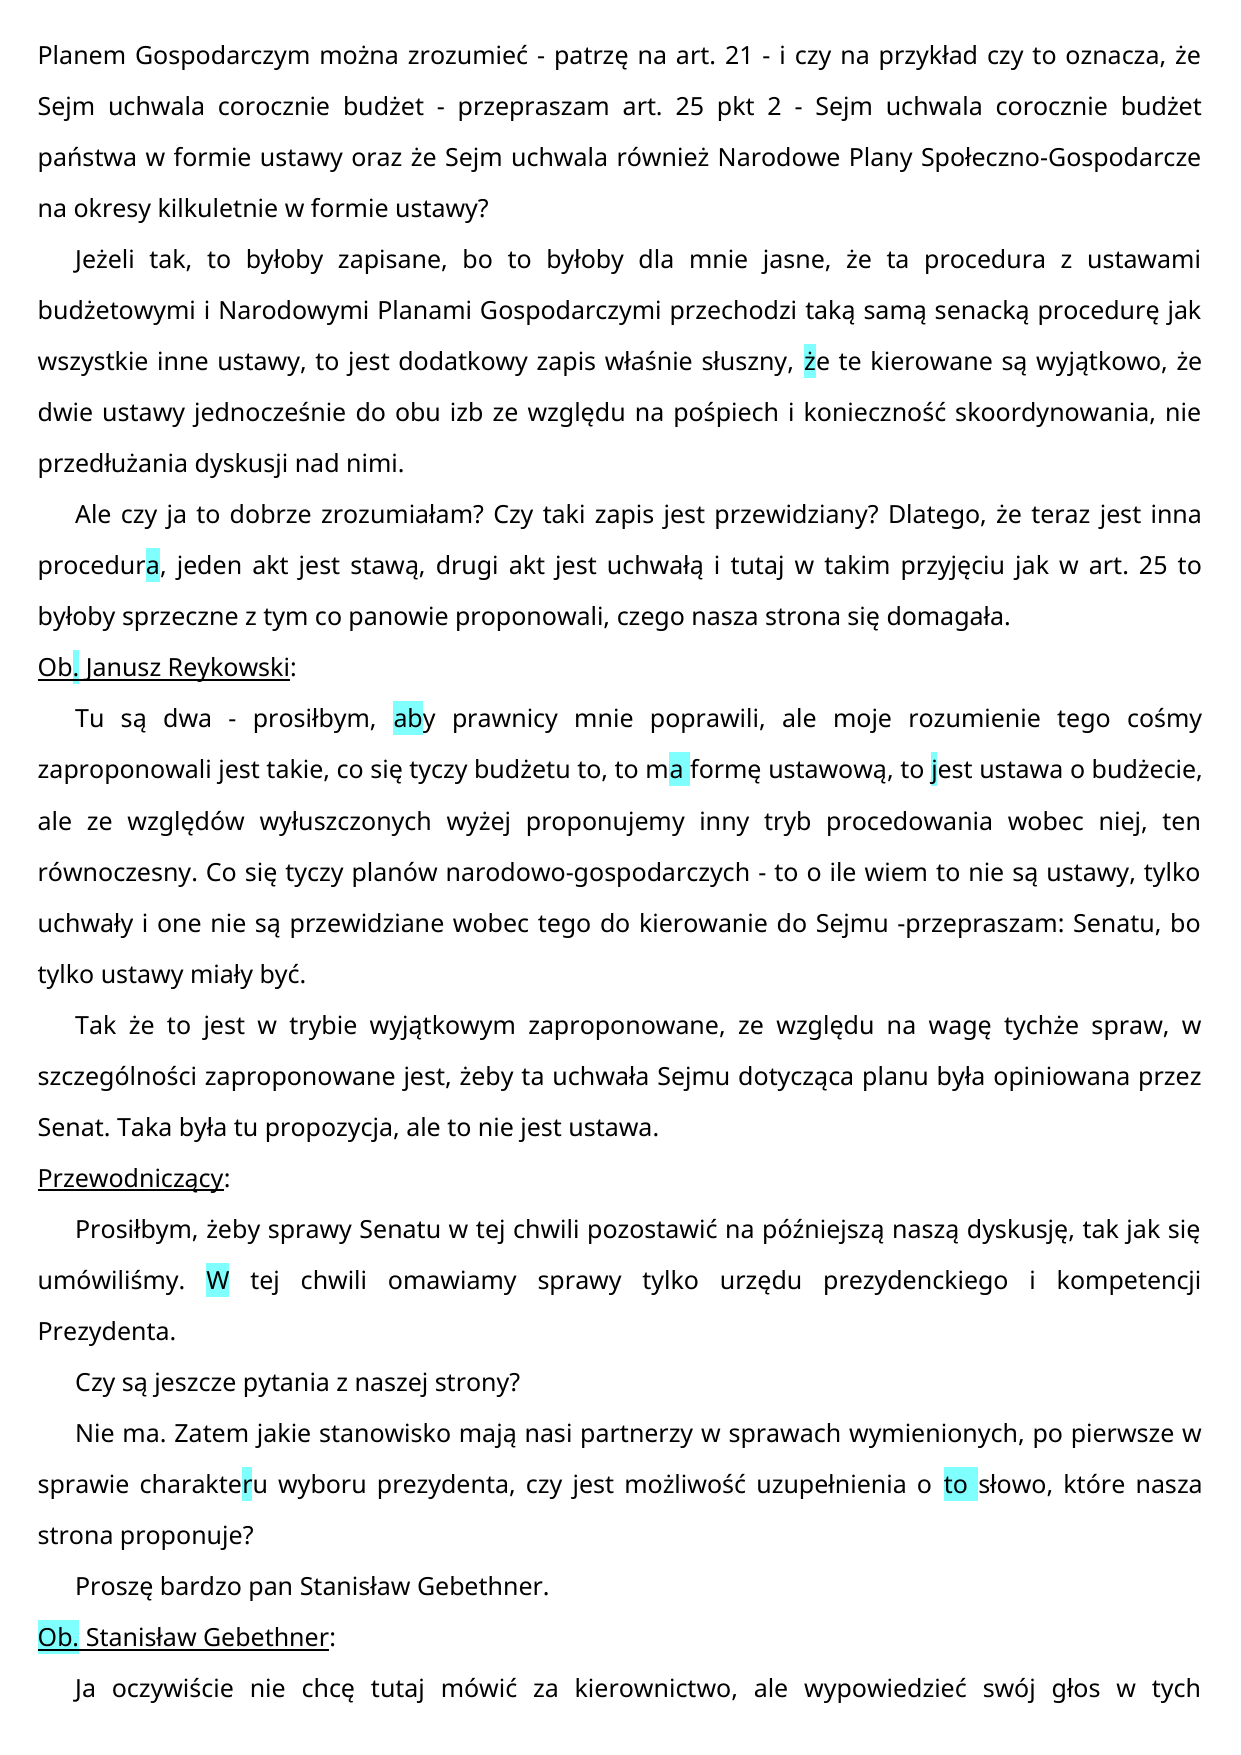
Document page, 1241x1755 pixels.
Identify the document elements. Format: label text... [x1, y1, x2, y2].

text Nie ma. Zatem jakie stanowisko mają nasi partnerzy w sprawach wymienionych, po pierwsze w sprawie charakteru wyboru prezydenta, czy jest możliwość uzupełnienia o to słowo, które nasza strona proponuje? [37, 1416, 1203, 1552]
text Czy są jeszcze pytania z naszej strony? [37, 1364, 1203, 1399]
text Przewodniczący: [37, 1160, 1203, 1194]
text Proszę bardzo pan Stanisław Gebethner. [37, 1569, 1203, 1603]
text Ale czy ja to dobrze zrozumiałam? Czy taki zapis jest przewidziany? Dlatego, że teraz jest inna procedura, jeden akt jest stawą, drugi akt jest uchwałą i tutaj w takim przyjęciu jak w art. 25 to byłoby sprzeczne z tym co panowie proponowali, czego nasza strona się domagała. [37, 497, 1203, 633]
text Tu są dwa - prosiłbym, aby prawnicy mnie poprawili, ale moje rozumienie tego cośmy zaproponowali jest takie, co się tyczy budżetu to, to ma formę ustawową, to jest ustawa o budżecie, ale ze względów wyłuszczonych wyżej proponujemy inny tryb procedowania wobec niej, ten równoczesny. Co się tyczy planów narodowo-gospodarczych - to o ile wiem to nie są ustawy, tylko uchwały i one nie są przewidziane wobec tego do kierowanie do Sejmu -przepraszam: Senatu, bo tylko ustawy miały być. [37, 701, 1203, 990]
text Jeżeli tak, to byłoby zapisane, bo to byłoby dla mnie jasne, że ta procedura z ustawami budżetowymi i Narodowymi Planami Gospodarczymi przechodzi taką samą senacką procedurę jak wszystkie inne ustawy, to jest dodatkowy zapis właśnie słuszny, że te kierowane są wyjątkowo, że dwie ustawy jednocześnie do obu izb ze względu na pośpiech i konieczność skoordynowania, nie przedłużania dyskusji nad nimi. [37, 242, 1203, 480]
text Ja oczywiście nie chcę tutaj mówić za kierownictwo, ale wypowiedzieć swój głos w tych [37, 1671, 1203, 1705]
text Ob. Stanisław Gebethner: [37, 1620, 1203, 1654]
text Planem Gospodarczym można zrozumieć - patrzę na art. 21 - i czy na przykład czy to oznacza, że Sejm uchwala corocznie budżet - przepraszam art. 25 pkt 2 - Sejm uchwala corocznie budżet państwa w formie ustawy oraz że Sejm uchwala również Narodowe Plany Społeczno-Gospodarcze na okresy kilkuletnie w formie ustawy? [37, 37, 1203, 225]
text Prosiłbym, żeby sprawy Senatu w tej chwili pozostawić na późniejszą naszą dyskusję, tak jak się umówiliśmy. W tej chwili omawiamy sprawy tylko urzędu prezydenckiego i kompetencji Prezydenta. [37, 1211, 1203, 1348]
text Tak że to jest w trybie wyjątkowym zaproponowane, ze względu na wagę tychże spraw, w szczególności zaproponowane jest, żeby ta uchwała Sejmu dotycząca planu była opiniowana przez Senat. Taka była tu propozycja, ale to nie jest ustawa. [37, 1007, 1203, 1143]
text Ob. Janusz Reykowski: [37, 650, 1203, 684]
